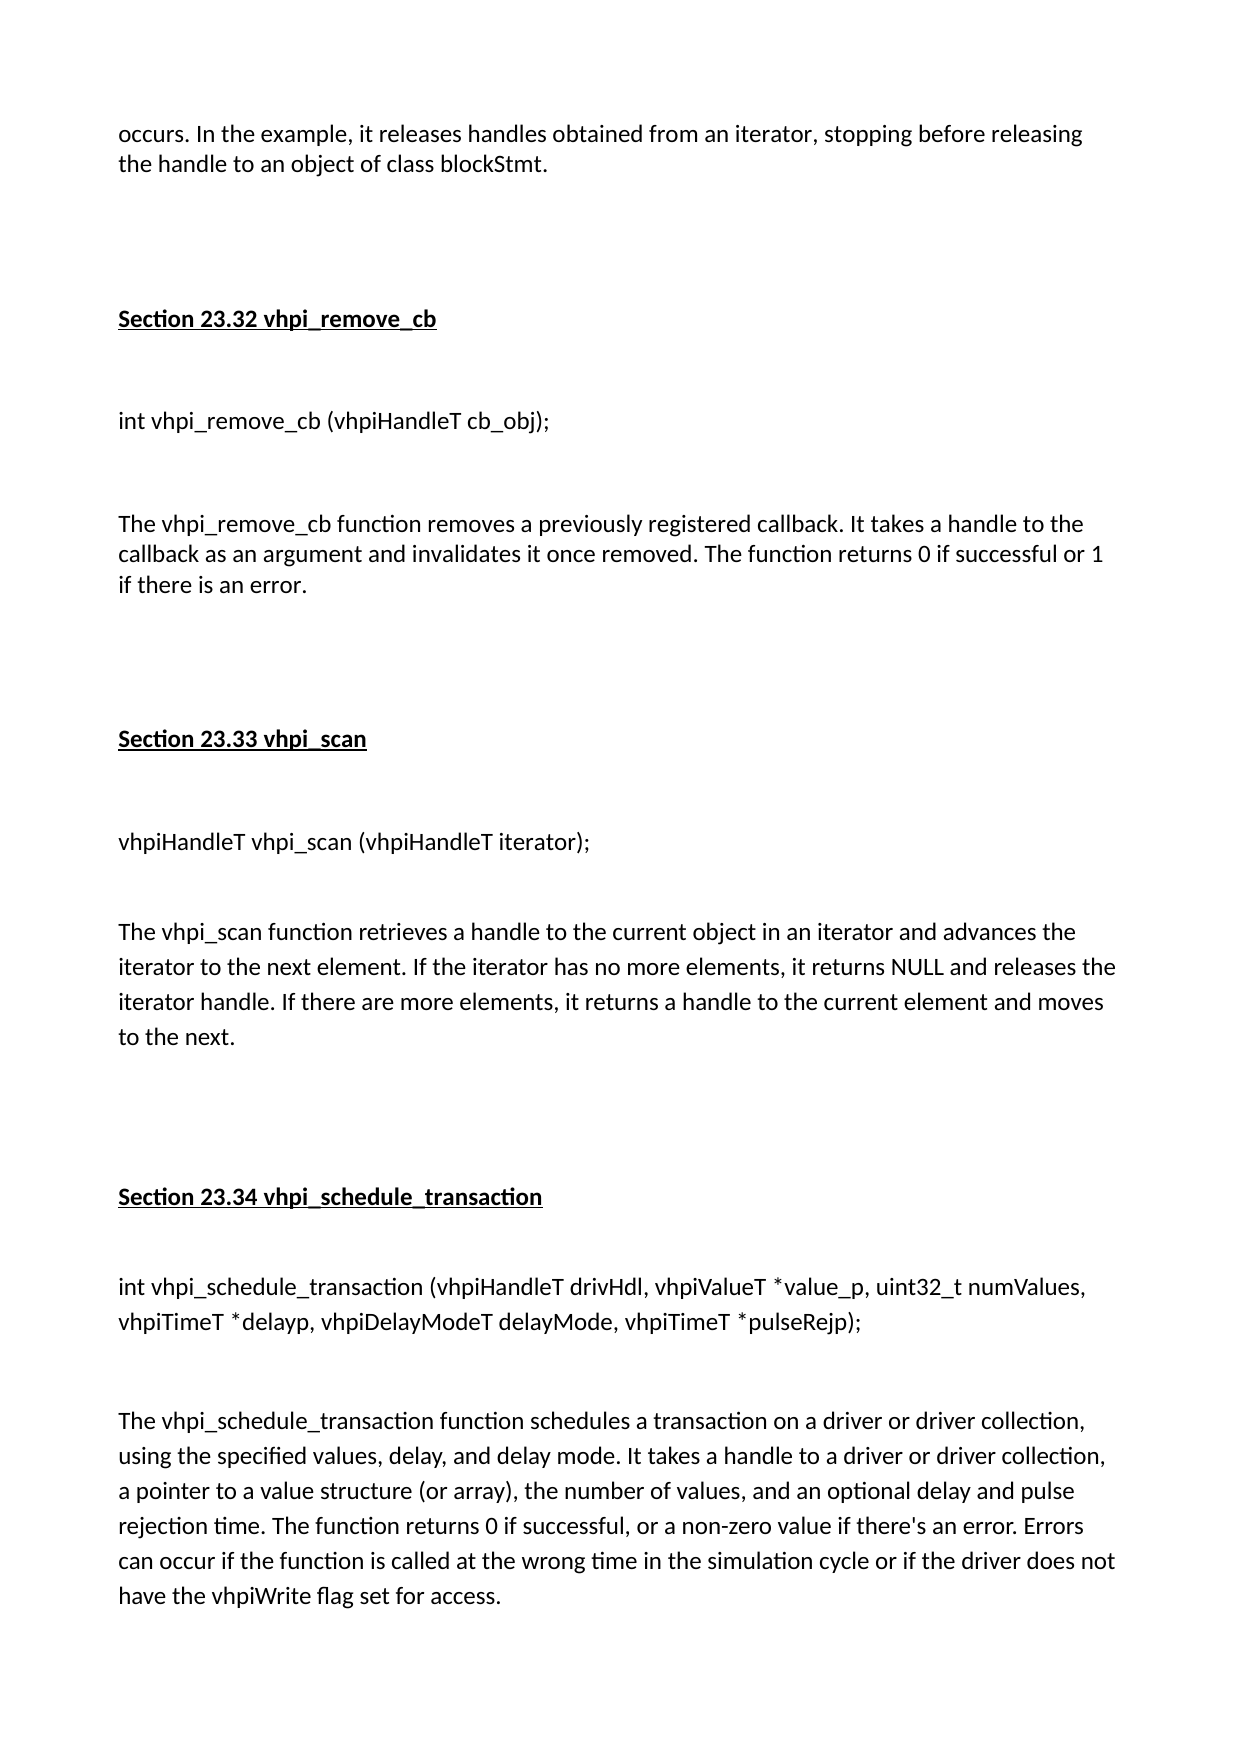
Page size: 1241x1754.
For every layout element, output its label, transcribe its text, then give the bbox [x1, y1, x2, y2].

text The vhpi_schedule_transaction function schedules a transaction on a driver or driver collection, using the specified values, delay, and delay mode. It takes a handle to a driver or driver collection, a pointer to a value structure (or array), the number of values, and an optional delay and pulse rejection time. The function returns 0 if successful, or a non-zero value if there's an error. Errors can occur if the function is called at the wrong time in the simulation cycle or if the driver does not have the vhpiWrite flag set for access. [118, 1405, 1122, 1611]
text int vhpi_schedule_transaction (vhpiHandleT drivHdl, vhpiValueT *value_p, uint32_t numValues, vhpiTimeT *delayp, vhpiDelayModeT delayMode, vhpiTimeT *pulseRejp); [118, 1271, 1122, 1337]
text vhpiHandleT vhpi_scan (vhpiHandleT iterator); [118, 826, 1122, 856]
text Section 23.33 vhpi_scan [118, 723, 1122, 754]
text The vhpi_scan function retrieves a handle to the current object in an iterator and advances the iterator to the next element. If the iterator has no more elements, it returns NULL and releases the iterator handle. If there are more elements, it returns a handle to the current element and moves to the next. [118, 916, 1122, 1052]
text occurs. In the example, it releases handles obtained from an iterator, stopping before releasing the handle to an object of class blockStmt. [118, 118, 1122, 179]
text Section 23.34 vhpi_schedule_transaction [118, 1181, 1122, 1211]
text Section 23.32 vhpi_remove_cb [118, 303, 1122, 333]
text The vhpi_remove_cb function removes a previously registered callback. It takes a handle to the callback as an argument and invalidates it once removed. The function returns 0 if successful or 1 if there is an error. [118, 508, 1122, 600]
text int vhpi_remove_cb (vhpiHandleT cb_obj); [118, 405, 1122, 436]
